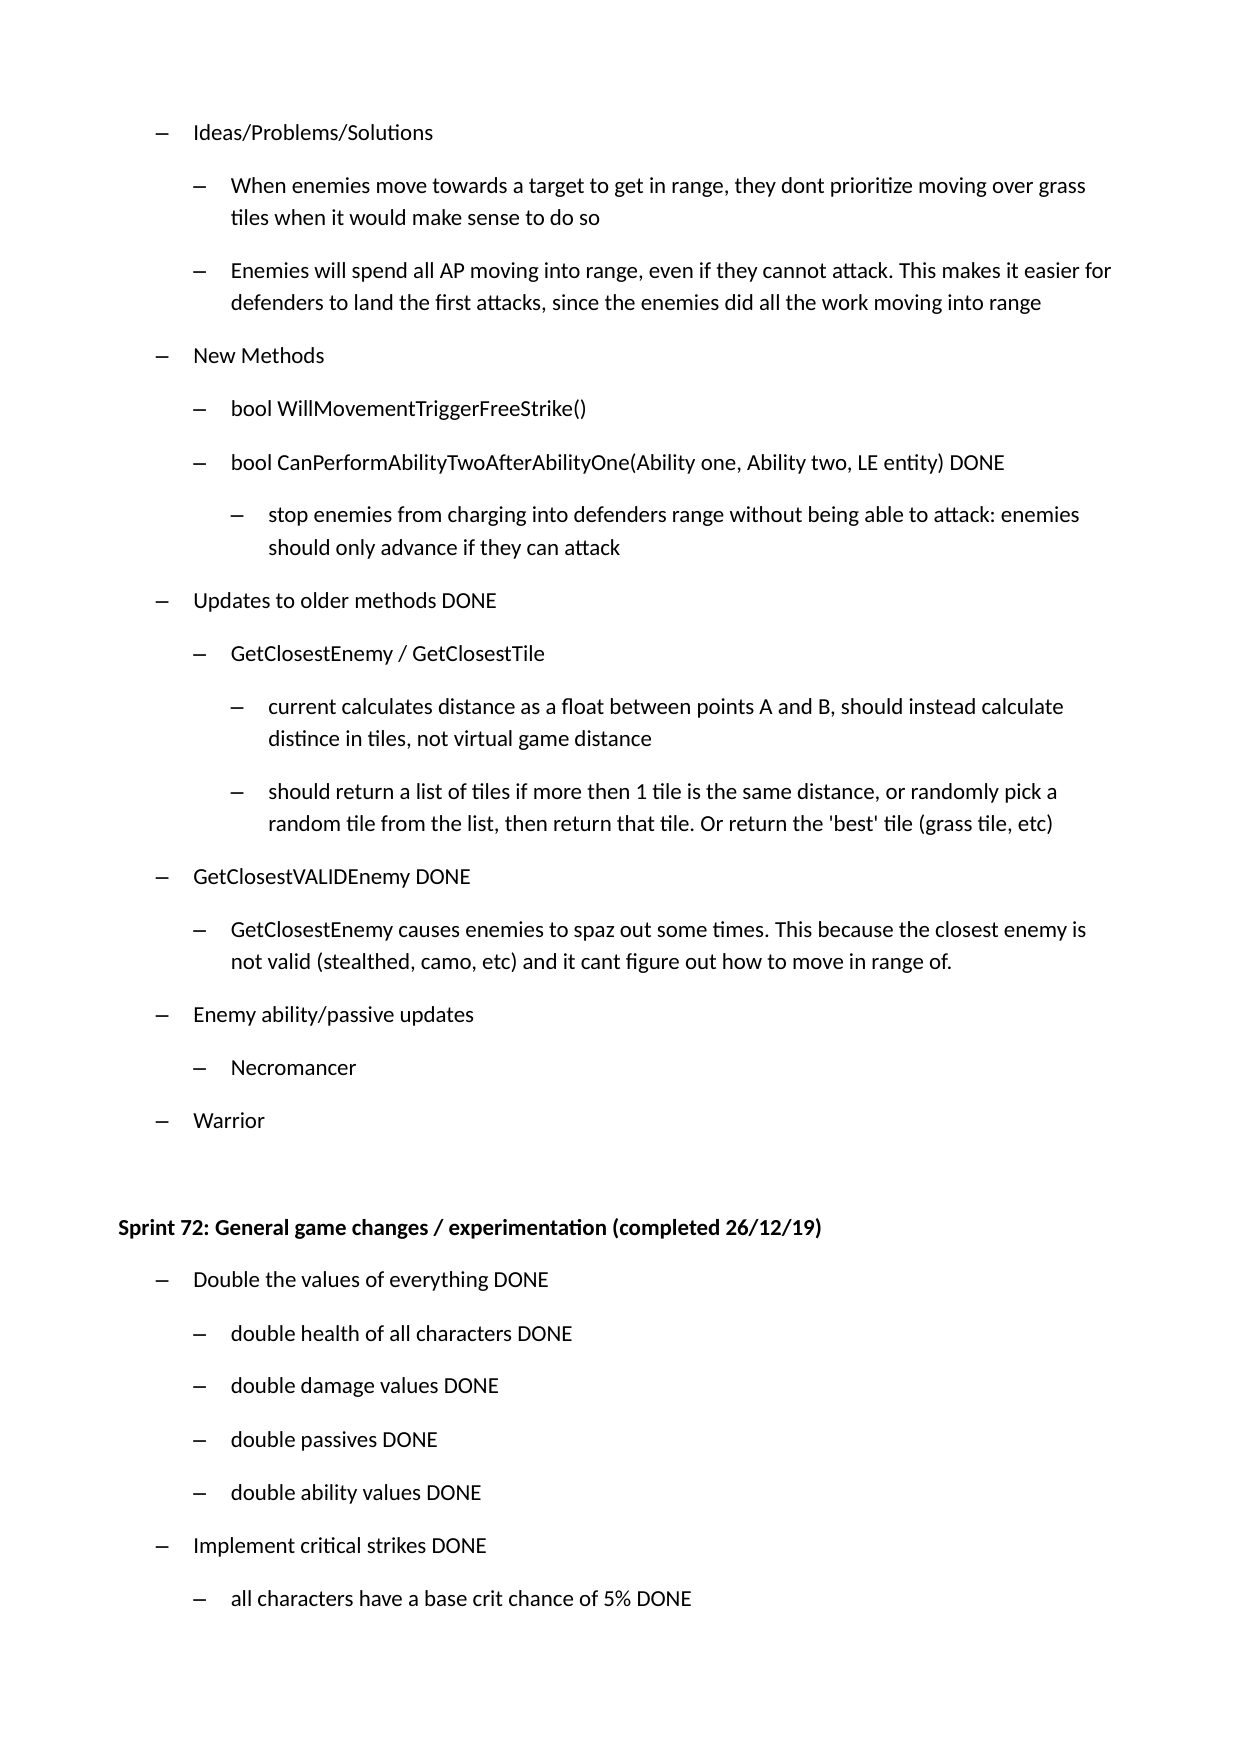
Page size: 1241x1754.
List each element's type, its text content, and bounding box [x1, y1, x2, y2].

list stop enemies from charging into defenders range without being able to attack: enemies should only advance if they can attack [231, 501, 1122, 561]
list current calculates distance as a float between points A and B, should instead calculate distince in tiles, not virtual game distance [231, 692, 1122, 752]
list GetClosestVALIDEnemy DONE [156, 862, 1122, 890]
list Enemies will spend all AP moving into range, even if they cannot attack. This makes it easier for defenders to land the first attacks, since the enemies did all the work moving into range [193, 256, 1122, 317]
list bool CanPerformAbilityTwoAfterAbilityOne(Ability one, Ability two, LE entity) DONE [193, 448, 1122, 476]
list When enemies move towards a target to get in range, they dont prioritize moving over grass tiles when it would make sense to do so [193, 171, 1122, 231]
list all characters have a base crit chance of 5% DONE [193, 1584, 1122, 1612]
text Sprint 72: General game changes / experimentation (completed 26/12/19) [118, 1213, 1122, 1241]
list double passives DONE [193, 1425, 1122, 1453]
list New Methods [156, 342, 1122, 369]
list double damage values DONE [193, 1372, 1122, 1400]
list double health of all characters DONE [193, 1319, 1122, 1347]
list should return a list of tiles if more then 1 tile is the same distance, or randomly pick a random tile from the list, then return that tile. Or return the 'best' tile (grass tile, etc) [231, 777, 1122, 837]
list Enemy ability/passive updates [156, 1001, 1122, 1028]
list Implement critical strikes DONE [156, 1531, 1122, 1559]
list GetClosestEnemy / GetClosestTile [193, 639, 1122, 667]
list bool WillMovementTriggerFreeStrike() [193, 394, 1122, 423]
list Warrior [156, 1107, 1122, 1134]
list GetClosestEnemy causes enemies to spaz out some times. This because the closest enemy is not valid (stealthed, camo, etc) and it cant figure out how to move in range of. [193, 915, 1122, 976]
list Ideas/Problems/Solutions [156, 118, 1122, 146]
list double ability values DONE [193, 1478, 1122, 1506]
list Updates to older methods DONE [156, 586, 1122, 614]
list Necromancer [193, 1053, 1122, 1082]
list Double the values of everything DONE [156, 1266, 1122, 1294]
